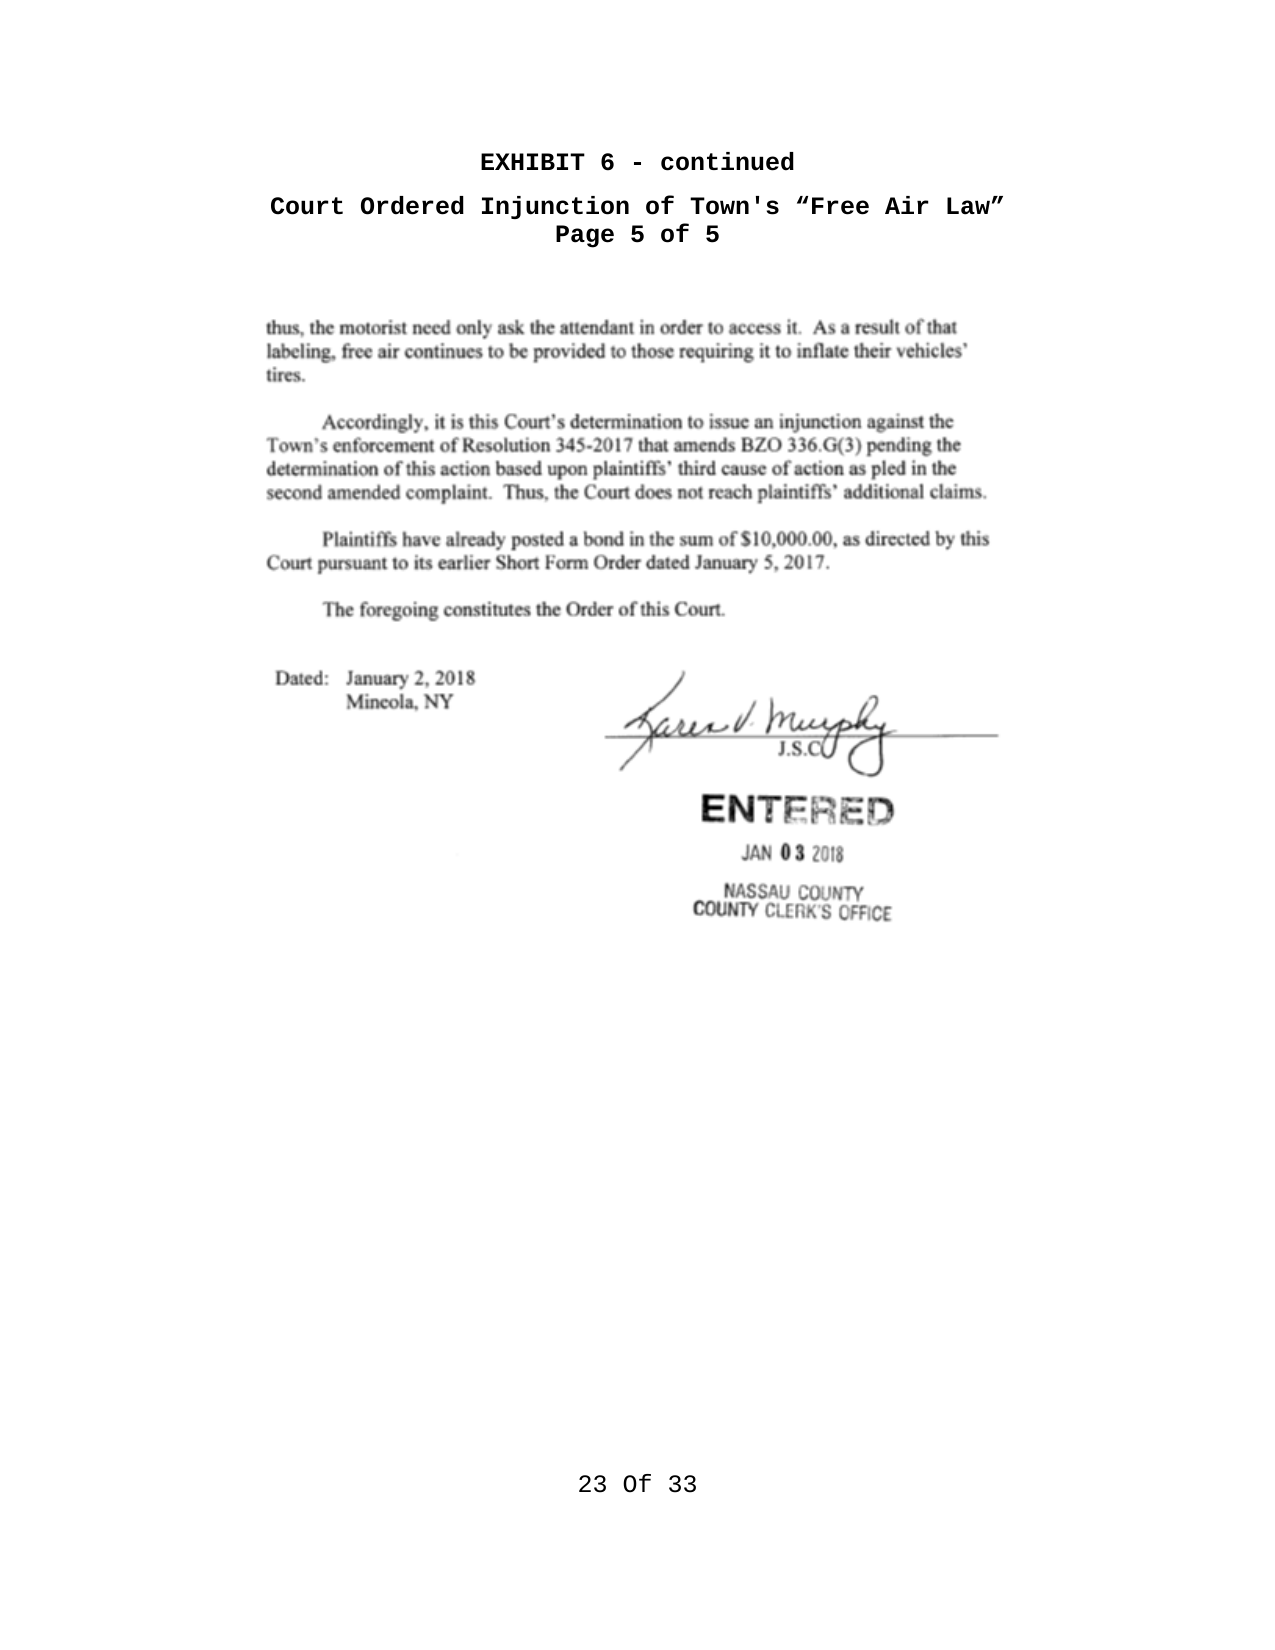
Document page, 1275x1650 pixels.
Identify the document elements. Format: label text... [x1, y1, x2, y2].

text Court Ordered Injunction of Town's “Free Air Law” Page 5 of 5 [150, 193, 1125, 250]
picture [251, 293, 1024, 952]
text EXHIBIT 6 - continued [150, 150, 1125, 178]
